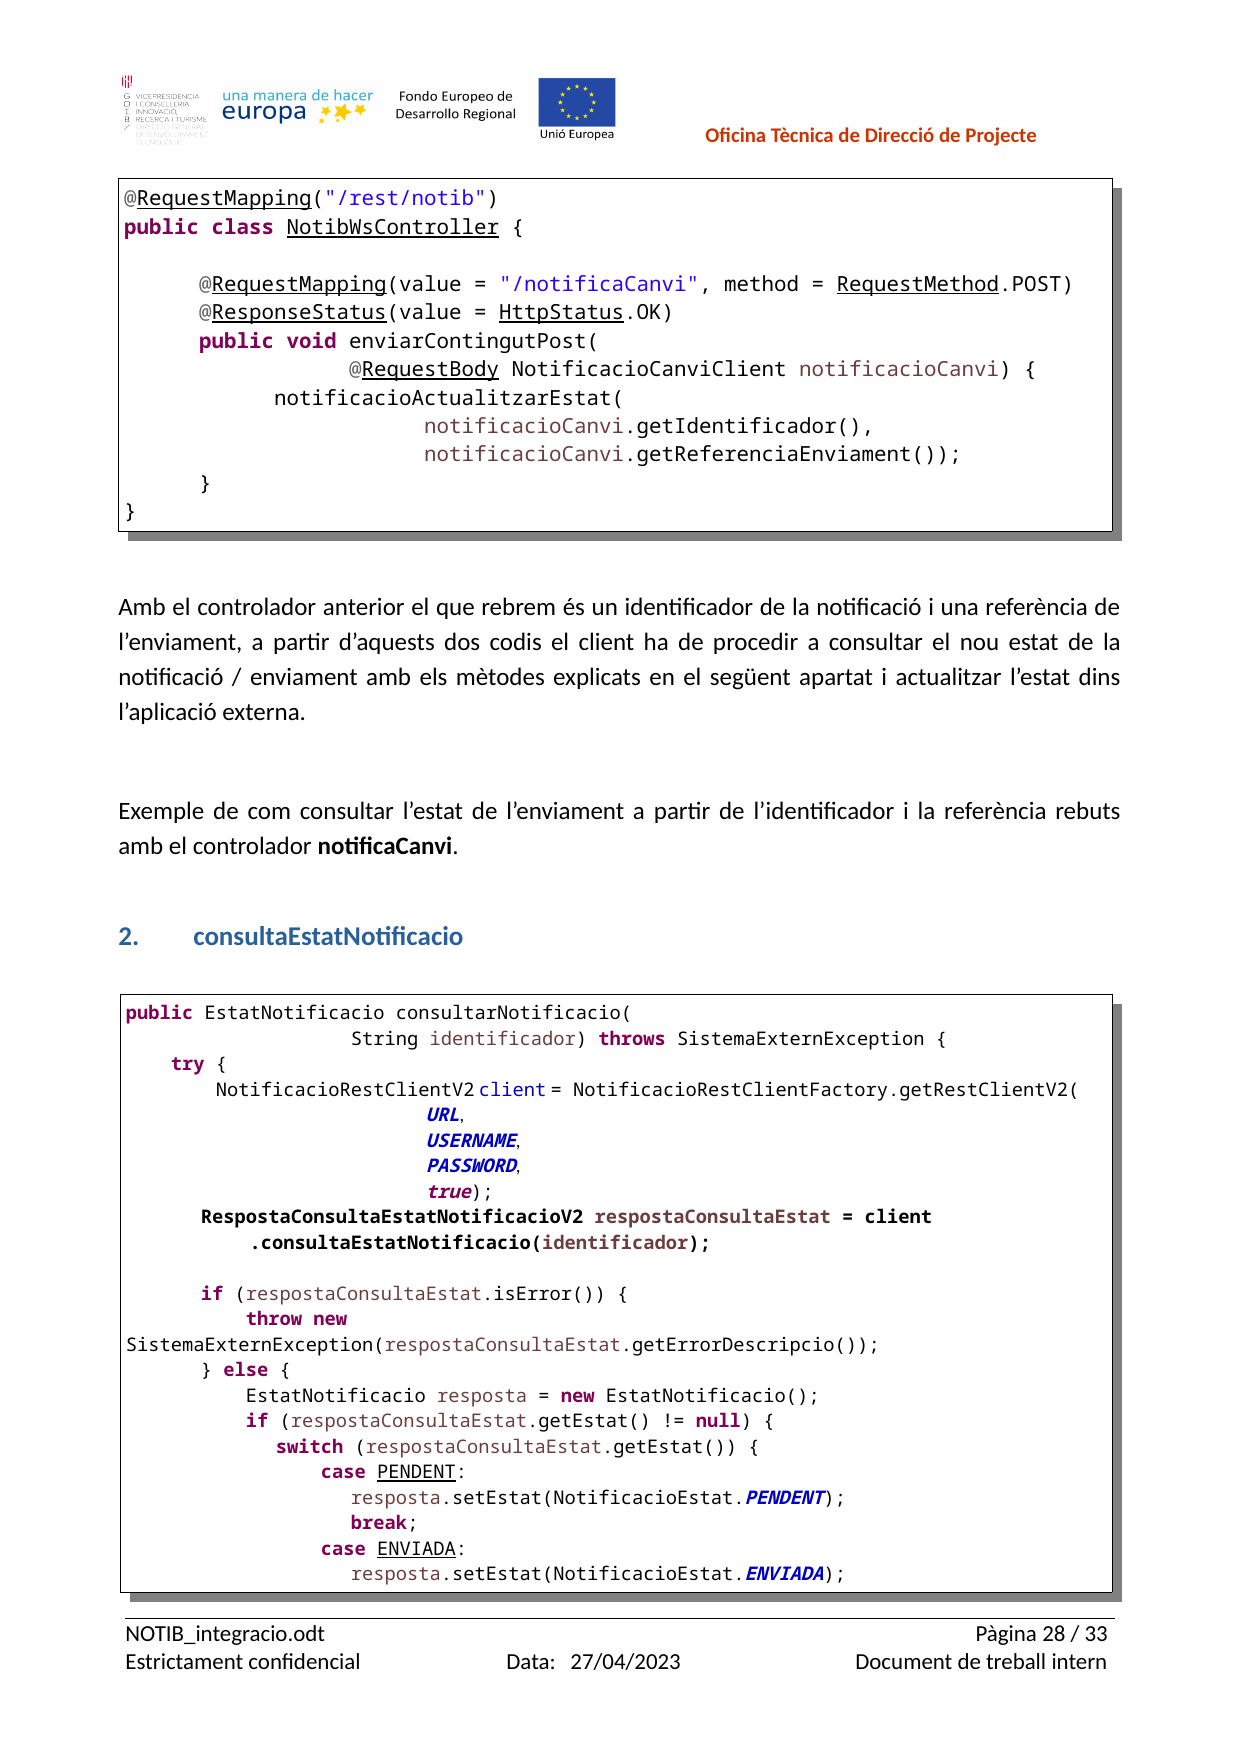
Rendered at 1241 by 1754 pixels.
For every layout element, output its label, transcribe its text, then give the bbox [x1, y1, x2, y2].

table_header public EstatNotificacio consultarNotificacio( String identificador) throws SistemaExternException { try { NotificacioRestClientV2 client = NotificacioRestClientFactory.getRestClientV2( URL, USERNAME, PASSWORD, true); RespostaConsultaEstatNotificacioV2 respostaConsultaEstat = client .consultaEstatNotificacio(identificador); if (respostaConsultaEstat.isError()) { throw new SistemaExternException(respostaConsultaEstat.getErrorDescripcio()); } else { EstatNotificacio resposta = new EstatNotificacio(); if (respostaConsultaEstat.getEstat() != null) { switch (respostaConsultaEstat.getEstat()) { case PENDENT: resposta.setEstat(NotificacioEstat.PENDENT); break; case ENVIADA: resposta.setEstat(NotificacioEstat.ENVIADA); [121, 995, 1112, 1592]
subtitle consultaEstatNotificacio [118, 919, 1122, 953]
text Amb el controlador anterior el que rebrem és un identificador de la notificació i una referència de l’enviament, a partir d’aquests dos codis el client ha de procedir a consultar el nou estat de la notificació / enviament amb els mètodes explicats en el següent apartat i actualitzar l’estat dins l’aplicació externa. [118, 591, 1122, 726]
picture [219, 73, 621, 147]
picture [118, 73, 213, 147]
text Exemple de com consultar l’estat de l’enviament a partir de l’identificador i la referència rebuts amb el controlador notificaCanvi. [118, 795, 1122, 860]
table_header @RequestMapping("/rest/notib") public class NotibWsController { @RequestMapping(value = "/notificaCanvi", method = RequestMethod.POST) @ResponseStatus(value = HttpStatus.OK) public void enviarContingutPost( @RequestBody NotificacioCanviClient notificacioCanvi) { notificacioActualitzarEstat( notificacioCanvi.getIdentificador(), notificacioCanvi.getReferenciaEnviament()); } } [119, 179, 1112, 531]
